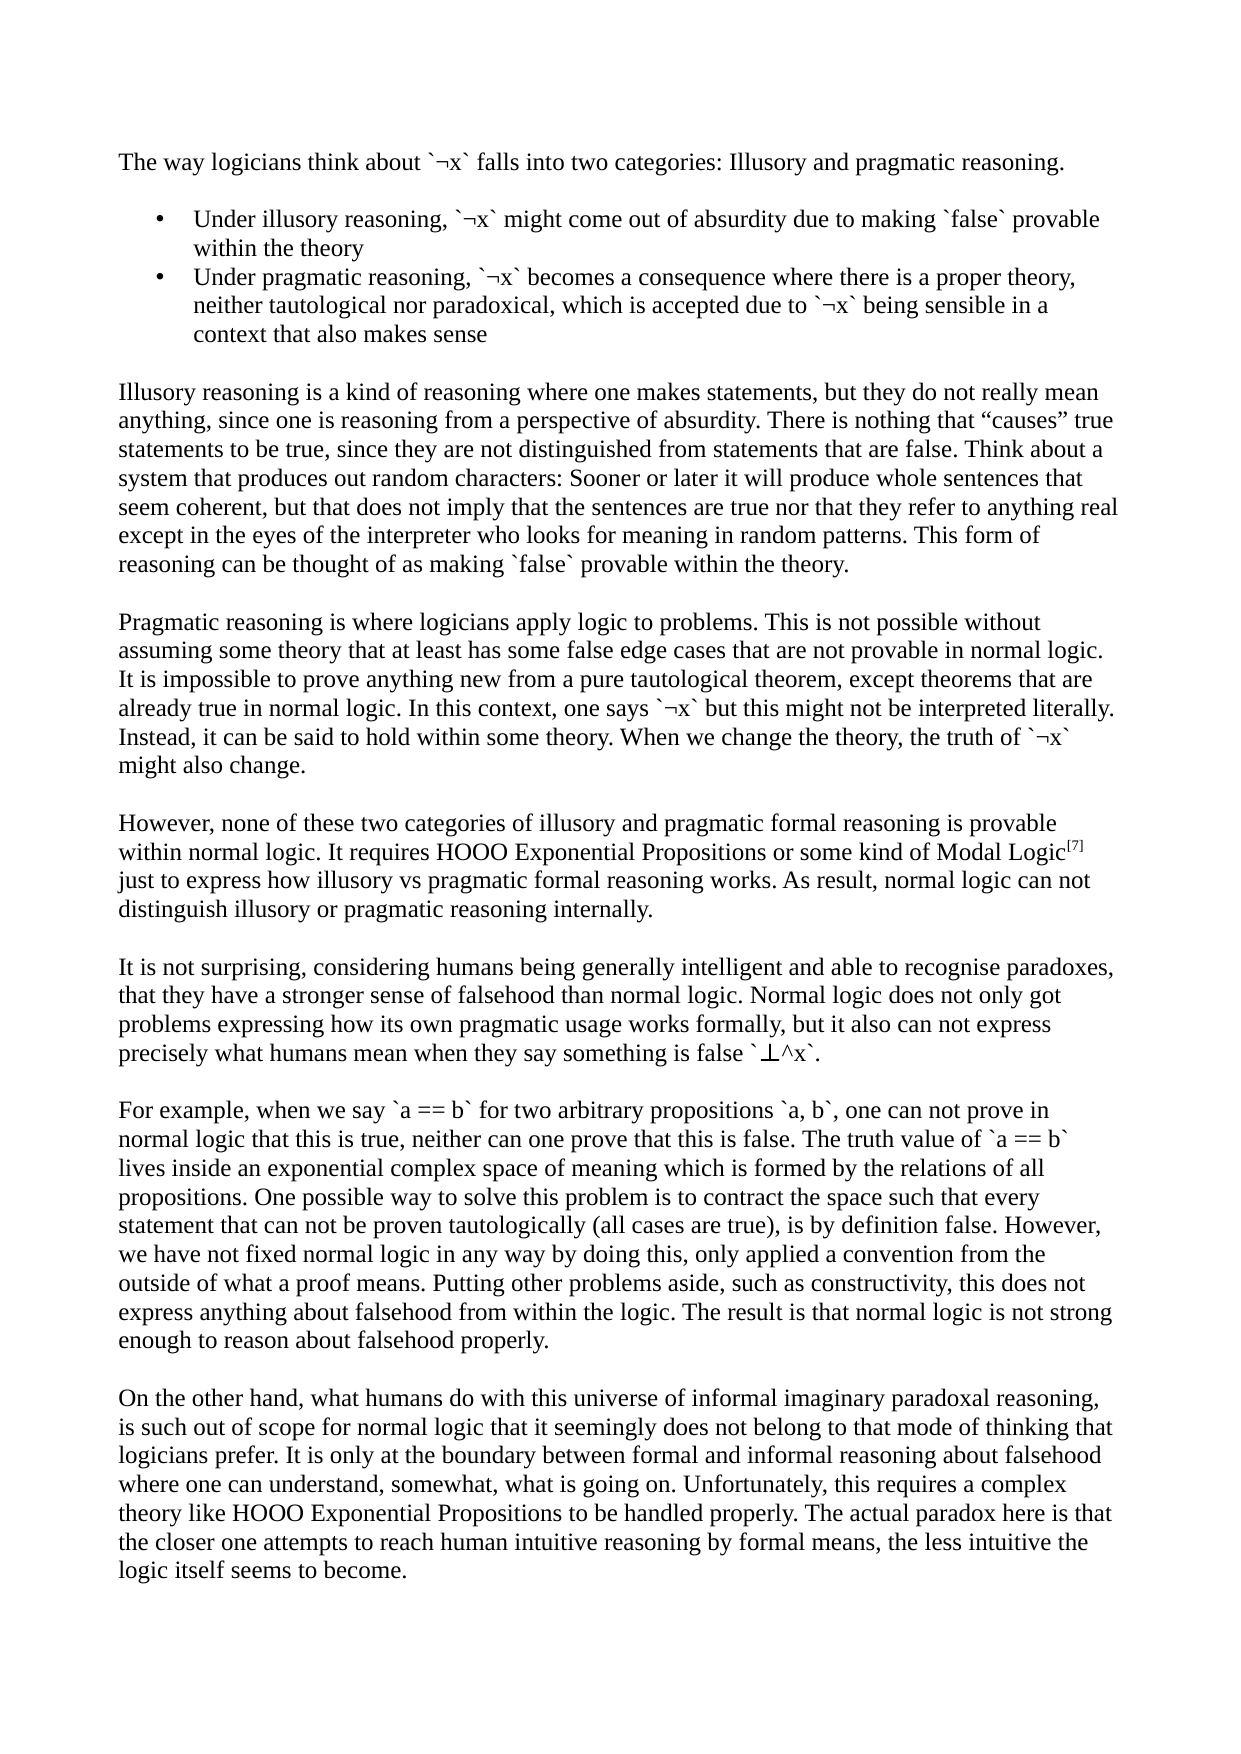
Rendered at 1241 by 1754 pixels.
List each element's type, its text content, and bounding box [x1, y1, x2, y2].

text For example, when we say `a == b` for two arbitrary propositions `a, b`, one can not prove in normal logic that this is true, neither can one prove that this is false. The truth value of `a == b` lives inside an exponential complex space of meaning which is formed by the relations of all propositions. One possible way to solve this problem is to contract the space such that every statement that can not be proven tautologically (all cases are true), is by definition false. However, we have not fixed normal logic in any way by doing this, only applied a convention from the outside of what a proof means. Putting other problems aside, such as constructivity, this does not express anything about falsehood from within the logic. The result is that normal logic is not strong enough to reason about falsehood properly. [118, 1096, 1122, 1354]
list Under illusory reasoning, `¬x` might come out of absurdity due to making `false` provable within the theory [156, 204, 1122, 262]
text It is not surprising, considering humans being generally intelligent and able to recognise paradoxes, that they have a stronger sense of falsehood than normal logic. Normal logic does not only got problems expressing how its own pragmatic usage works formally, but it also can not express precisely what humans mean when they say something is false `⊥^x`. [118, 952, 1122, 1067]
text Pragmatic reasoning is where logicians apply logic to problems. This is not possible without assuming some theory that at least has some false edge cases that are not provable in normal logic. It is impossible to prove anything new from a pure tautological theorem, except theorems that are already true in normal logic. In this context, one says `¬x` but this might not be interpreted literally. Instead, it can be said to hold within some theory. When we change the theory, the truth of `¬x` might also change. [118, 607, 1122, 779]
text On the other hand, what humans do with this universe of informal imaginary paradoxal reasoning, is such out of scope for normal logic that it seemingly does not belong to that mode of thinking that logicians prefer. It is only at the boundary between formal and informal reasoning about falsehood where one can understand, somewhat, what is going on. Unfortunately, this requires a complex theory like HOOO Exponential Propositions to be handled properly. The actual paradox here is that the closer one attempts to reach human intuitive reasoning by formal means, the less intuitive the logic itself seems to become. [118, 1383, 1122, 1584]
list Under pragmatic reasoning, `¬x` becomes a consequence where there is a proper theory, neither tautological nor paradoxical, which is accepted due to `¬x` being sensible in a context that also makes sense [156, 262, 1122, 348]
text However, none of these two categories of illusory and pragmatic formal reasoning is provable within normal logic. It requires HOOO Exponential Propositions or some kind of Modal Logic[7] just to express how illusory vs pragmatic formal reasoning works. As result, normal logic can not distinguish illusory or pragmatic reasoning internally. [118, 808, 1122, 923]
text The way logicians think about `¬x` falls into two categories: Illusory and pragmatic reasoning. [118, 147, 1122, 176]
text Illusory reasoning is a kind of reasoning where one makes statements, but they do not really mean anything, since one is reasoning from a perspective of absurdity. There is nothing that “causes” true statements to be true, since they are not distinguished from statements that are false. Think about a system that produces out random characters: Sooner or later it will produce whole sentences that seem coherent, but that does not imply that the sentences are true nor that they refer to anything real except in the eyes of the interpreter who looks for meaning in random patterns. This form of reasoning can be thought of as making `false` provable within the theory. [118, 377, 1122, 578]
